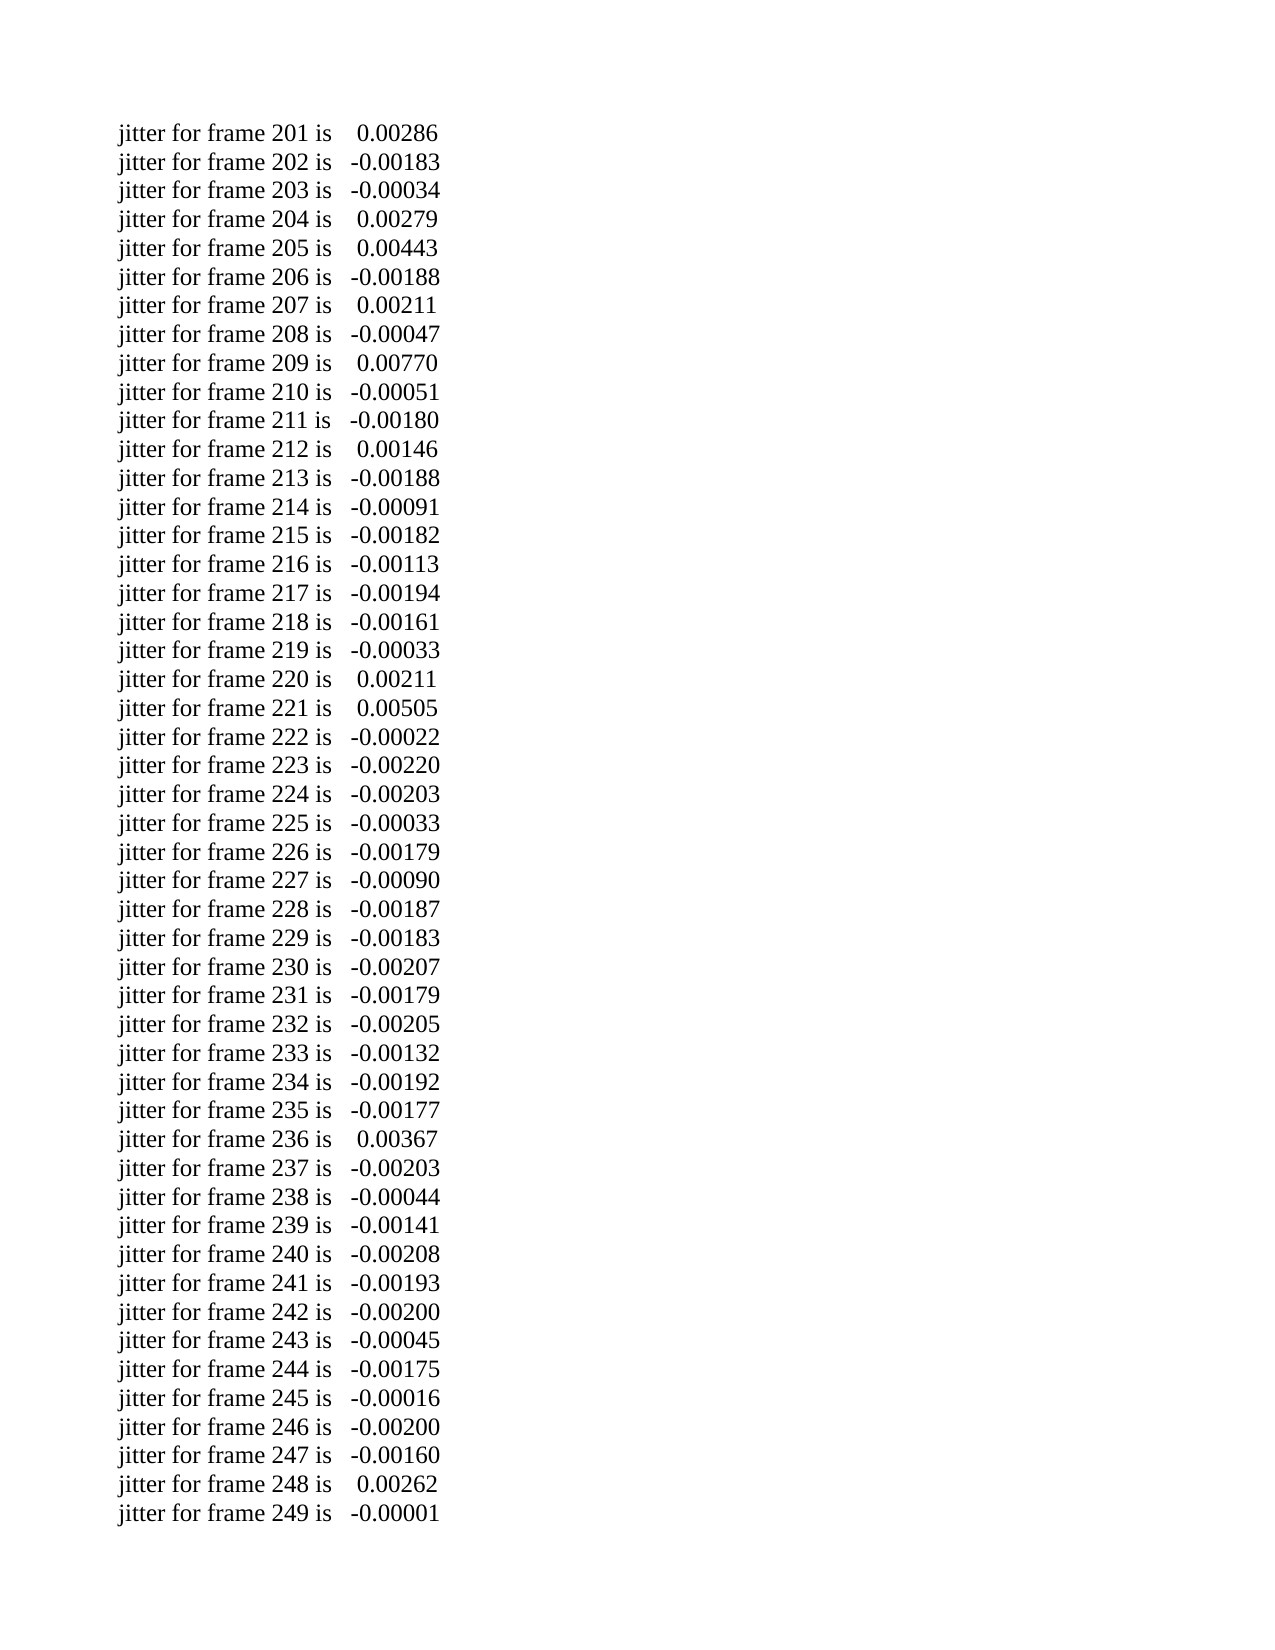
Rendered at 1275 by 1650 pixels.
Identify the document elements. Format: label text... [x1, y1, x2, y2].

text jitter for frame 220 is 0.00211 [118, 664, 1157, 693]
text jitter for frame 218 is -0.00161 [118, 607, 1157, 636]
text jitter for frame 249 is -0.00001 [118, 1498, 1157, 1527]
text jitter for frame 237 is -0.00203 [118, 1153, 1157, 1182]
text jitter for frame 206 is -0.00188 [118, 262, 1157, 291]
text jitter for frame 208 is -0.00047 [118, 319, 1157, 348]
text jitter for frame 205 is 0.00443 [118, 233, 1157, 262]
text jitter for frame 235 is -0.00177 [118, 1096, 1157, 1124]
text jitter for frame 234 is -0.00192 [118, 1067, 1157, 1096]
text jitter for frame 214 is -0.00091 [118, 492, 1157, 521]
text jitter for frame 240 is -0.00208 [118, 1239, 1157, 1268]
text jitter for frame 245 is -0.00016 [118, 1383, 1157, 1412]
text jitter for frame 201 is 0.00286 [118, 118, 1157, 147]
text jitter for frame 203 is -0.00034 [118, 176, 1157, 204]
text jitter for frame 204 is 0.00279 [118, 204, 1157, 233]
text jitter for frame 223 is -0.00220 [118, 751, 1157, 779]
text jitter for frame 210 is -0.00051 [118, 377, 1157, 406]
text jitter for frame 233 is -0.00132 [118, 1038, 1157, 1067]
text jitter for frame 239 is -0.00141 [118, 1211, 1157, 1239]
text jitter for frame 230 is -0.00207 [118, 952, 1157, 981]
text jitter for frame 217 is -0.00194 [118, 578, 1157, 607]
text jitter for frame 228 is -0.00187 [118, 894, 1157, 923]
text jitter for frame 222 is -0.00022 [118, 722, 1157, 751]
text jitter for frame 213 is -0.00188 [118, 463, 1157, 492]
text jitter for frame 232 is -0.00205 [118, 1009, 1157, 1038]
text jitter for frame 238 is -0.00044 [118, 1182, 1157, 1211]
text jitter for frame 227 is -0.00090 [118, 866, 1157, 894]
text jitter for frame 226 is -0.00179 [118, 837, 1157, 866]
text jitter for frame 215 is -0.00182 [118, 521, 1157, 549]
text jitter for frame 243 is -0.00045 [118, 1326, 1157, 1354]
text jitter for frame 248 is 0.00262 [118, 1469, 1157, 1498]
text jitter for frame 242 is -0.00200 [118, 1297, 1157, 1326]
text jitter for frame 209 is 0.00770 [118, 348, 1157, 377]
text jitter for frame 211 is -0.00180 [118, 406, 1157, 434]
text jitter for frame 229 is -0.00183 [118, 923, 1157, 952]
text jitter for frame 221 is 0.00505 [118, 693, 1157, 722]
text jitter for frame 207 is 0.00211 [118, 291, 1157, 319]
text jitter for frame 247 is -0.00160 [118, 1441, 1157, 1469]
text jitter for frame 246 is -0.00200 [118, 1412, 1157, 1441]
text jitter for frame 236 is 0.00367 [118, 1124, 1157, 1153]
text jitter for frame 231 is -0.00179 [118, 981, 1157, 1009]
text jitter for frame 202 is -0.00183 [118, 147, 1157, 176]
text jitter for frame 216 is -0.00113 [118, 549, 1157, 578]
text jitter for frame 219 is -0.00033 [118, 636, 1157, 664]
text jitter for frame 241 is -0.00193 [118, 1268, 1157, 1297]
text jitter for frame 212 is 0.00146 [118, 434, 1157, 463]
text jitter for frame 224 is -0.00203 [118, 779, 1157, 808]
text jitter for frame 225 is -0.00033 [118, 808, 1157, 837]
text jitter for frame 244 is -0.00175 [118, 1354, 1157, 1383]
